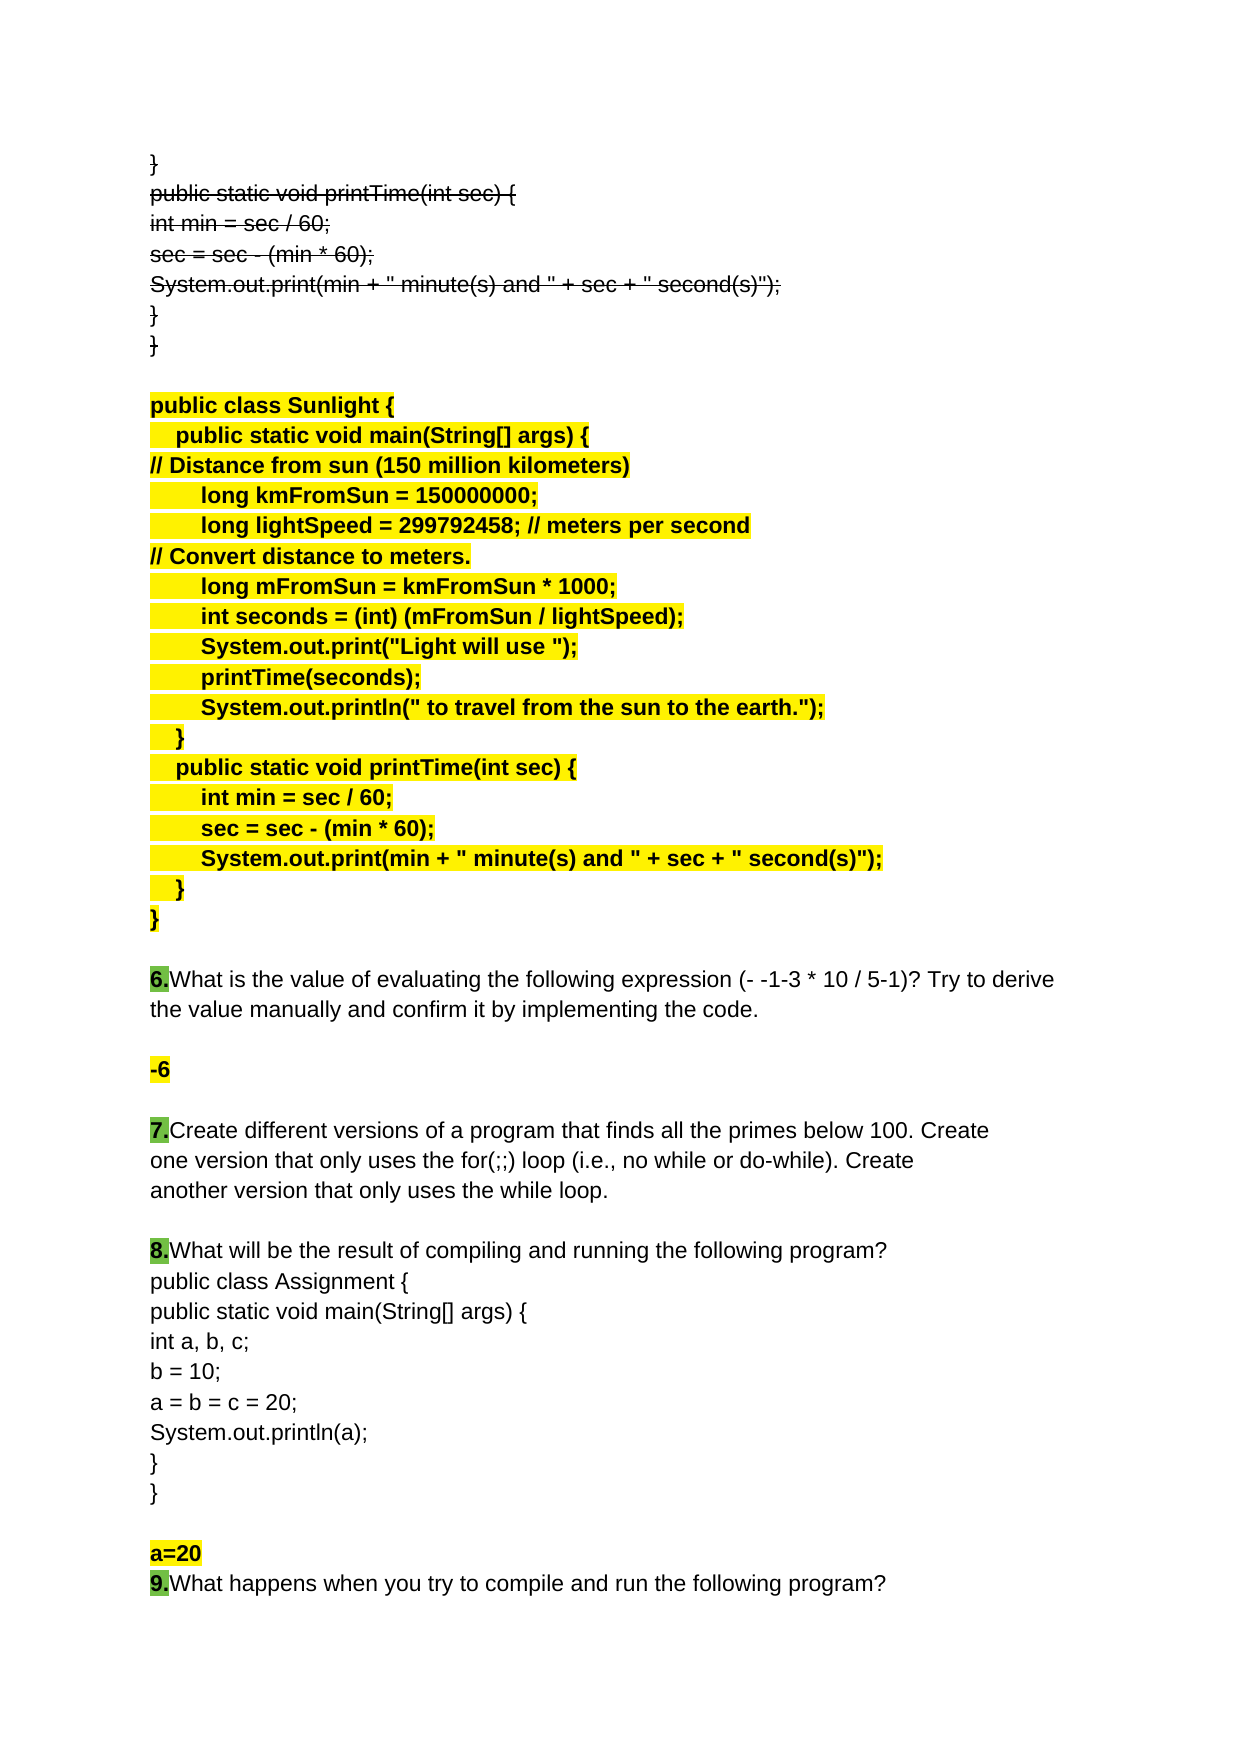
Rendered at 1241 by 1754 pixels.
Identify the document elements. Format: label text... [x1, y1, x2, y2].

text int min = sec / 60; [150, 784, 1090, 811]
text } [150, 905, 1090, 932]
text // Convert distance to meters. [150, 543, 1090, 569]
text } [150, 1479, 1090, 1506]
text } [150, 331, 1090, 358]
text } [150, 875, 1090, 901]
text another version that only uses the while loop. [150, 1177, 1090, 1203]
text printTime(seconds); [150, 663, 1090, 690]
text a=20 [150, 1539, 1090, 1566]
text System.out.print(min + " minute(s) and " + sec + " second(s)"); [150, 271, 1090, 297]
text 9.What happens when you try to compile and run the following program? [150, 1570, 1090, 1596]
text public static void main(String[] args) { [150, 1298, 1090, 1324]
text public static void printTime(int sec) { [150, 754, 1090, 781]
text 6.What is the value of evaluating the following expression (- -1-3 * 10 / 5-1)? Try to derive the value manually and confirm it by implementing the code. [150, 966, 1090, 1022]
text 7.Create different versions of a program that finds all the primes below 100. Create [150, 1117, 1090, 1143]
text b = 10; [150, 1358, 1090, 1385]
text System.out.print("Light will use "); [150, 633, 1090, 660]
text } [150, 1449, 1090, 1475]
text int seconds = (int) (mFromSun / lightSpeed); [150, 603, 1090, 629]
text System.out.println(" to travel from the sun to the earth."); [150, 694, 1090, 720]
text } [150, 150, 1090, 176]
text public class Sunlight { [150, 392, 1090, 418]
text public class Assignment { [150, 1268, 1090, 1294]
text } [150, 724, 1090, 750]
text long lightSpeed = 299792458; // meters per second [150, 512, 1090, 539]
text public static void printTime(int sec) { [150, 180, 1090, 207]
text System.out.println(a); [150, 1419, 1090, 1445]
text int min = sec / 60; [150, 210, 1090, 237]
text System.out.print(min + " minute(s) and " + sec + " second(s)"); [150, 845, 1090, 871]
text long mFromSun = kmFromSun * 1000; [150, 573, 1090, 599]
text sec = sec - (min * 60); [150, 814, 1090, 841]
text } [150, 301, 1090, 327]
text 8.What will be the result of compiling and running the following program? [150, 1237, 1090, 1264]
text -6 [150, 1056, 1090, 1083]
text sec = sec - (min * 60); [150, 241, 1090, 267]
text int a, b, c; [150, 1328, 1090, 1354]
text one version that only uses the for(;;) loop (i.e., no while or do-while). Create [150, 1147, 1090, 1173]
text public static void main(String[] args) { [150, 422, 1090, 448]
text // Distance from sun (150 million kilometers) [150, 452, 1090, 478]
text long kmFromSun = 150000000; [150, 482, 1090, 509]
text a = b = c = 20; [150, 1388, 1090, 1415]
